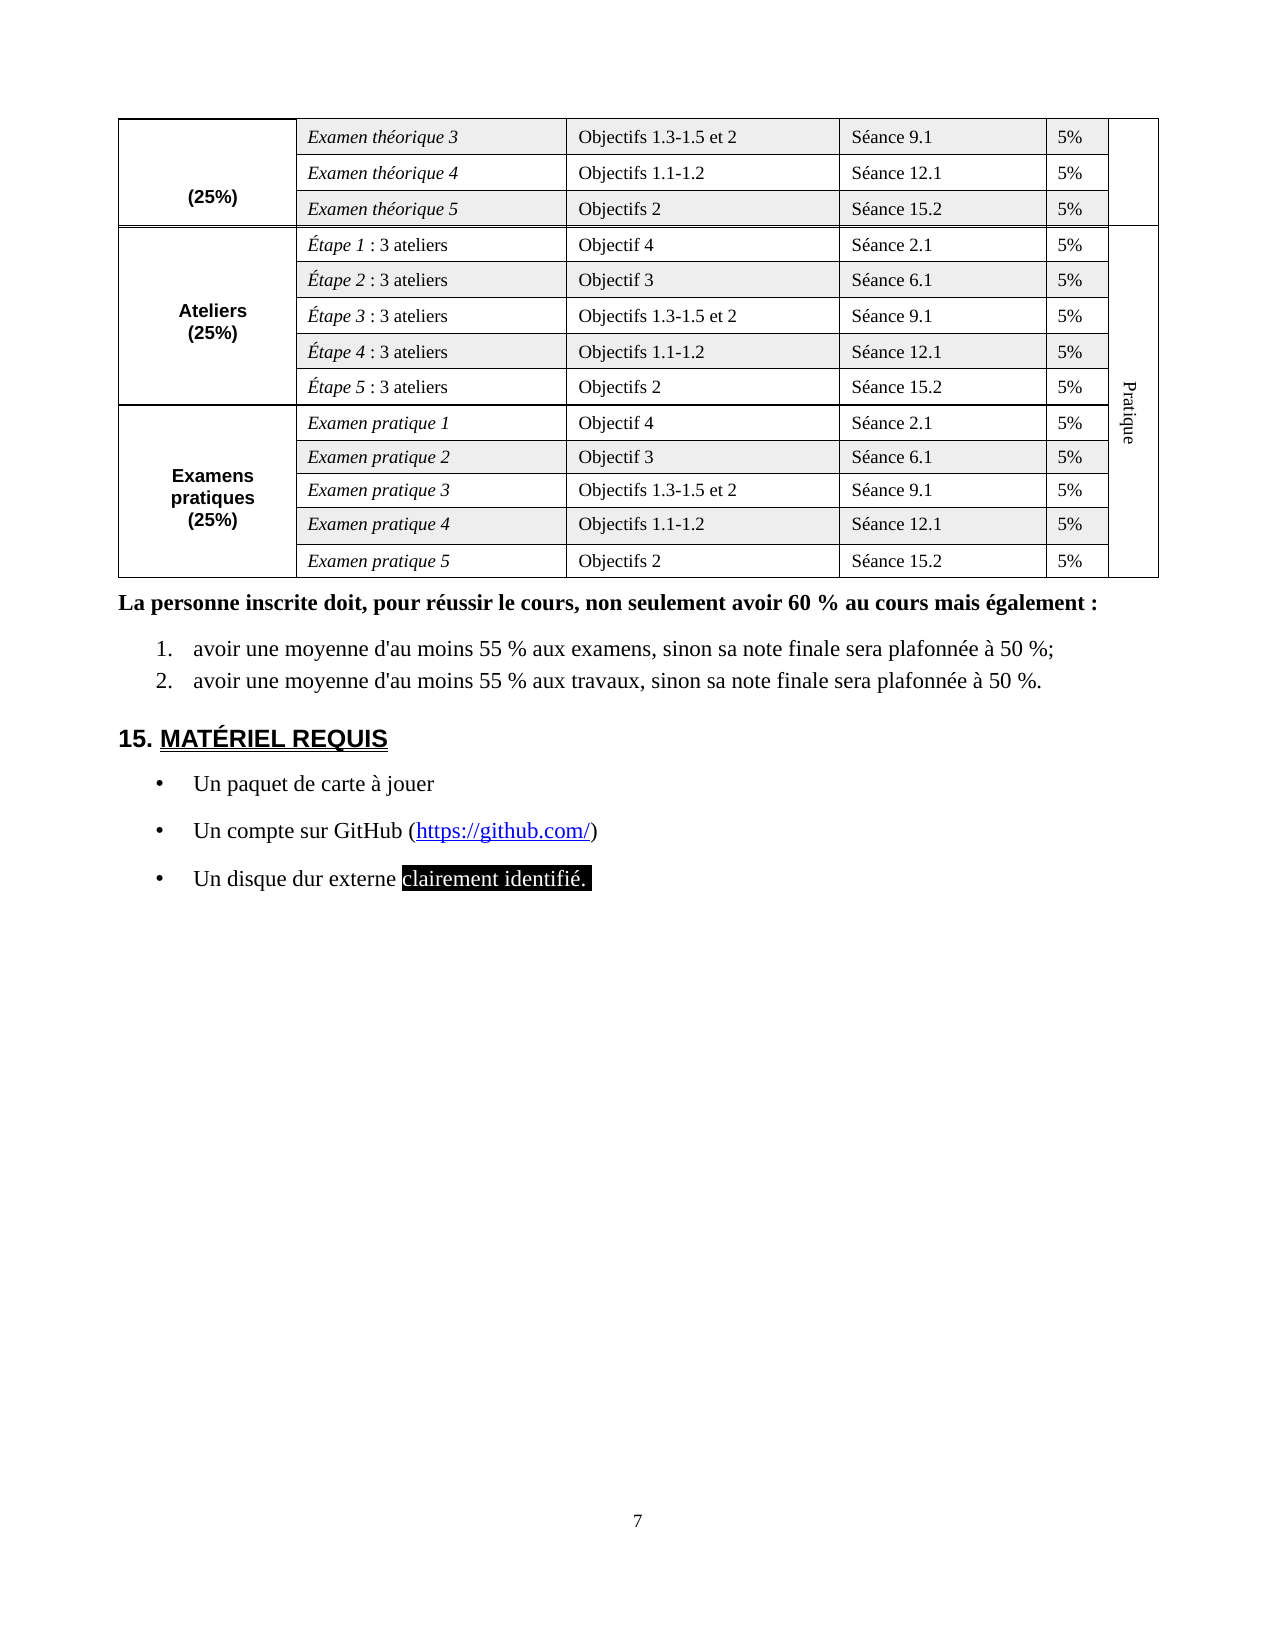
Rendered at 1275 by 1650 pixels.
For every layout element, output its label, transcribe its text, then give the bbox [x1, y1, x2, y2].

table_cell Étape 1 : 3 ateliers [297, 228, 566, 261]
table_cell Étape 4 : 3 ateliers [297, 334, 566, 368]
table_cell 5% [1047, 334, 1108, 368]
table_cell Examen théorique 3 [297, 119, 566, 154]
table_cell (25%) [119, 120, 296, 225]
table_cell Séance 2.1 [840, 228, 1046, 261]
table_cell 5% [1047, 474, 1108, 507]
table_cell Objectifs 1.1-1.2 [567, 334, 839, 368]
table_cell Séance 12.1 [840, 155, 1046, 189]
table_cell 5% [1047, 119, 1108, 154]
table_cell Étape 5 : 3 ateliers [297, 369, 566, 404]
table_cell Examen pratique 2 [297, 441, 566, 473]
table_cell Ateliers (25%) [119, 228, 296, 404]
list Un disque dur externe clairement identifié. [156, 863, 1157, 892]
table_cell Séance 15.2 [840, 191, 1046, 225]
table_cell Examens pratiques (25%) [119, 406, 296, 577]
table_cell Examen théorique 4 [297, 155, 566, 189]
table_cell Examen pratique 5 [297, 545, 566, 577]
table_cell 5% [1047, 228, 1108, 261]
table_cell Objectifs 1.1-1.2 [567, 508, 839, 544]
table_cell Examen théorique 5 [297, 191, 566, 225]
table_cell Objectifs 2 [567, 369, 839, 404]
table_cell Séance 9.1 [840, 474, 1046, 507]
table_cell Objectif 3 [567, 441, 839, 473]
table_cell Séance 6.1 [840, 262, 1046, 297]
table_cell Séance 15.2 [840, 369, 1046, 404]
table_cell 5% [1047, 262, 1108, 297]
table_cell Examen pratique 4 [297, 508, 566, 544]
table_cell 5% [1047, 508, 1108, 544]
table_cell Examen pratique 3 [297, 474, 566, 507]
table_cell Objectifs 1.3-1.5 et 2 [567, 119, 839, 154]
table_cell Pratique [1109, 226, 1158, 577]
table_cell Objectifs 1.3-1.5 et 2 [567, 474, 839, 507]
table_cell Étape 2 : 3 ateliers [297, 262, 566, 297]
table_cell Séance 9.1 [840, 298, 1046, 332]
table_cell 5% [1047, 191, 1108, 225]
table_cell Séance 9.1 [840, 119, 1046, 154]
table_cell 5% [1047, 441, 1108, 473]
table_cell Séance 12.1 [840, 334, 1046, 368]
table_cell 5% [1047, 369, 1108, 404]
text La personne inscrite doit, pour réussir le cours, non seulement avoir 60 % au cours mais également : [118, 589, 1157, 615]
table_cell Objectif 4 [567, 228, 839, 261]
subtitle MATÉRIEL REQUIS [118, 723, 1157, 752]
table_cell 5% [1047, 406, 1108, 440]
table_cell Objectifs 2 [567, 545, 839, 577]
table_cell 5% [1047, 155, 1108, 189]
table_cell 5% [1047, 545, 1108, 577]
table_cell Examen pratique 1 [297, 406, 566, 440]
list Un compte sur GitHub (https://github.com/) [156, 817, 1157, 843]
table_cell Séance 15.2 [840, 545, 1046, 577]
table_cell Objectifs 1.1-1.2 [567, 155, 839, 189]
table_cell Séance 2.1 [840, 406, 1046, 440]
list avoir une moyenne d'au moins 55 % aux travaux, sinon sa note finale sera plafonnée à 50 %. [156, 667, 1157, 693]
table_cell Objectif 3 [567, 262, 839, 297]
table_cell 5% [1047, 298, 1108, 332]
table_cell Séance 12.1 [840, 508, 1046, 544]
table_cell [1109, 119, 1158, 225]
table_cell Objectifs 2 [567, 191, 839, 225]
list avoir une moyenne d'au moins 55 % aux examens, sinon sa note finale sera plafonnée à 50 %; [156, 635, 1157, 662]
table_cell Objectifs 1.3-1.5 et 2 [567, 298, 839, 332]
table_cell Séance 6.1 [840, 441, 1046, 473]
table_cell Objectif 4 [567, 406, 839, 440]
table_cell Étape 3 : 3 ateliers [297, 298, 566, 332]
list Un paquet de carte à jouer [156, 771, 1157, 797]
